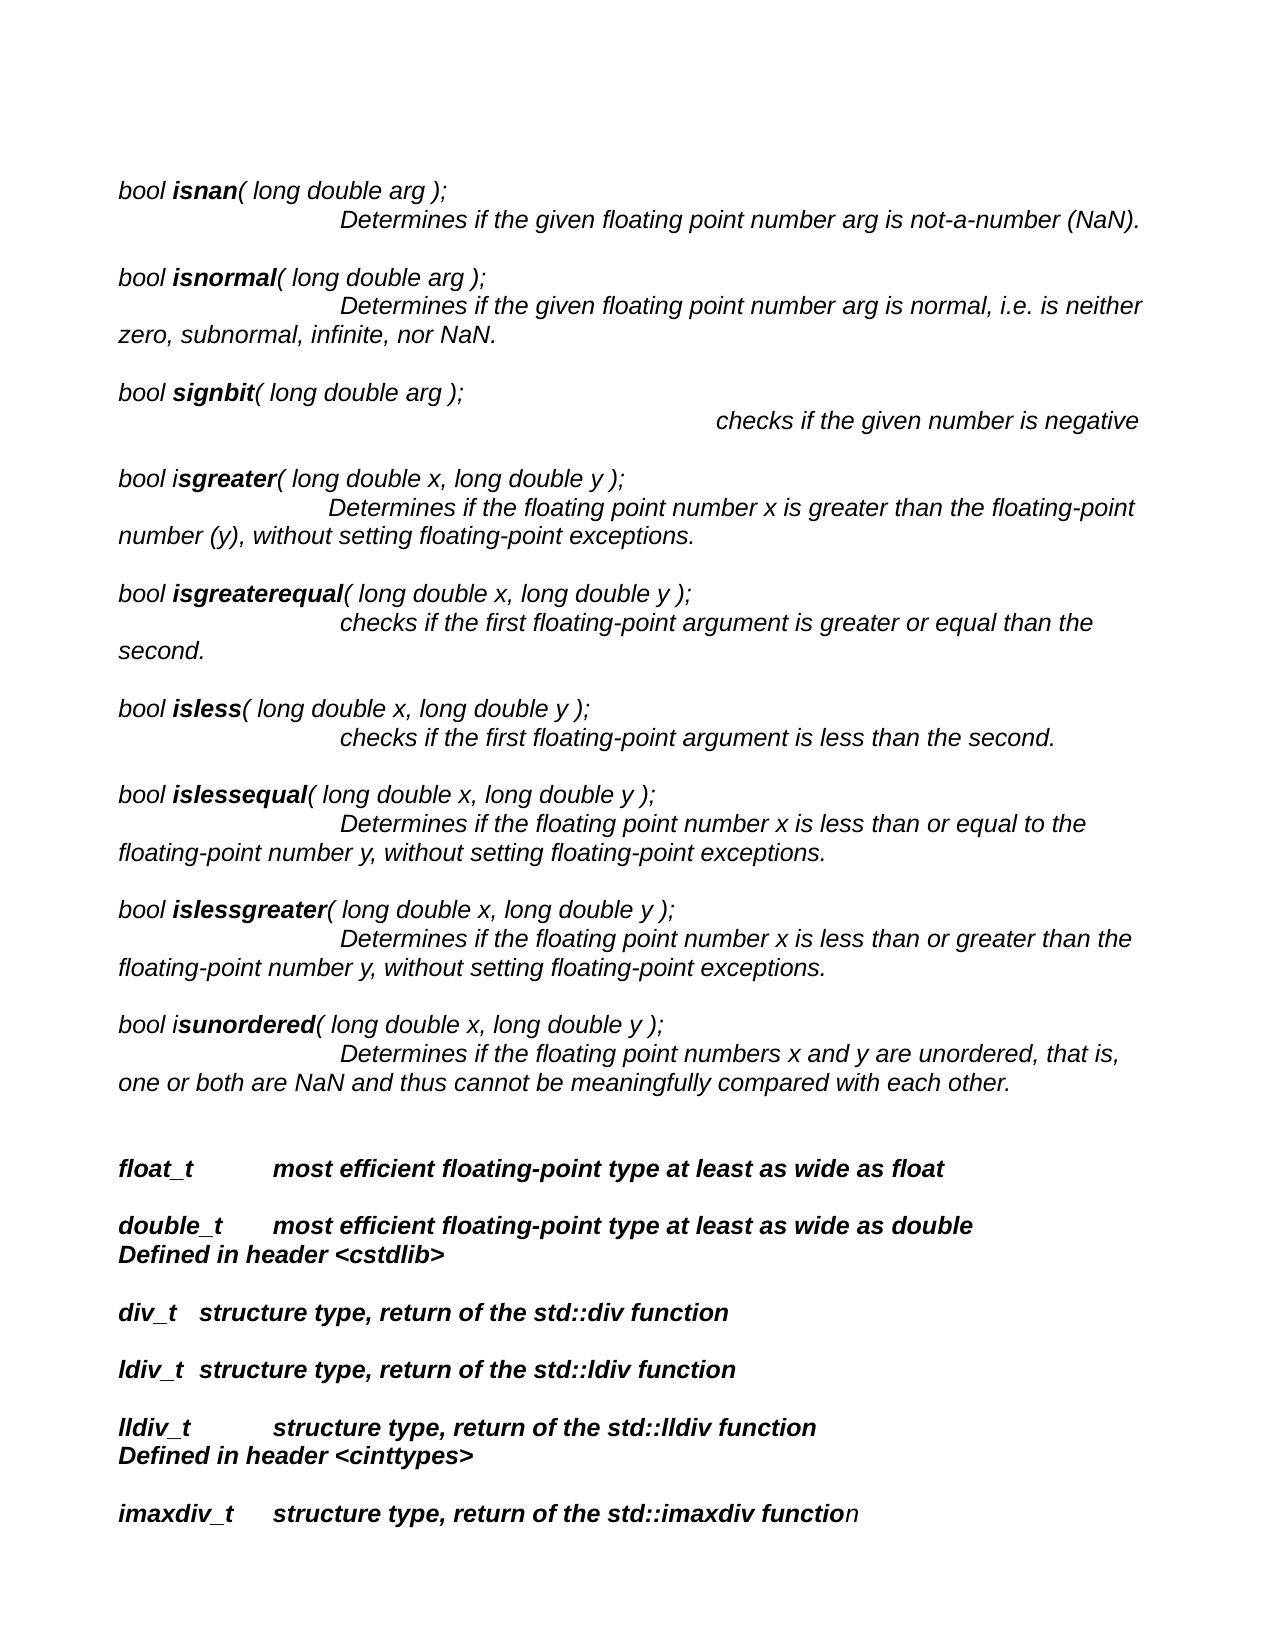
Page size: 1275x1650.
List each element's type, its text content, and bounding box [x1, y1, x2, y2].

text Determines if the floating point number x is less than or greater than the floating-point number y, without setting floating-point exceptions. [118, 924, 1157, 981]
text bool isunordered( long double x, long double y ); [118, 1010, 1157, 1039]
text bool signbit( long double arg ); [118, 378, 1157, 406]
text imaxdiv_t structure type, return of the std::imaxdiv function [118, 1499, 1157, 1528]
text bool isnormal( long double arg ); [118, 263, 1157, 291]
text bool islessgreater( long double x, long double y ); [118, 895, 1157, 924]
text ldiv_t structure type, return of the std::ldiv function [118, 1355, 1157, 1384]
text Determines if the floating point number x is less than or equal to the floating-point number y, without setting floating-point exceptions. [118, 809, 1157, 866]
text Determines if the floating point number x is greater than the floating-point number (y), without setting floating-point exceptions. [118, 493, 1157, 550]
text Determines if the given floating point number arg is not-a-number (NaN). [118, 205, 1157, 234]
text checks if the first floating-point argument is greater or equal than the second. [118, 608, 1157, 665]
text div_t structure type, return of the std::div function [118, 1298, 1157, 1326]
text Determines if the given floating point number arg is normal, i.e. is neither zero, subnormal, infinite, nor NaN. [118, 291, 1157, 349]
text checks if the first floating-point argument is less than the second. [118, 723, 1157, 751]
text Defined in header <cinttypes> [118, 1441, 1157, 1470]
text double_t most efficient floating-point type at least as wide as double [118, 1211, 1157, 1240]
text lldiv_t structure type, return of the std::lldiv function [118, 1413, 1157, 1441]
text Defined in header <cstdlib> [118, 1240, 1157, 1269]
text bool isgreater( long double x, long double y ); [118, 464, 1157, 493]
text bool isgreaterequal( long double x, long double y ); [118, 579, 1157, 608]
text bool isless( long double x, long double y ); [118, 694, 1157, 723]
text float_t most efficient floating-point type at least as wide as float [118, 1154, 1157, 1183]
text checks if the given number is negative [118, 406, 1157, 435]
text bool islessequal( long double x, long double y ); [118, 780, 1157, 809]
text bool isnan( long double arg ); [118, 176, 1157, 205]
text Determines if the floating point numbers x and y are unordered, that is, one or both are NaN and thus cannot be meaningfully compared with each other. [118, 1039, 1157, 1096]
